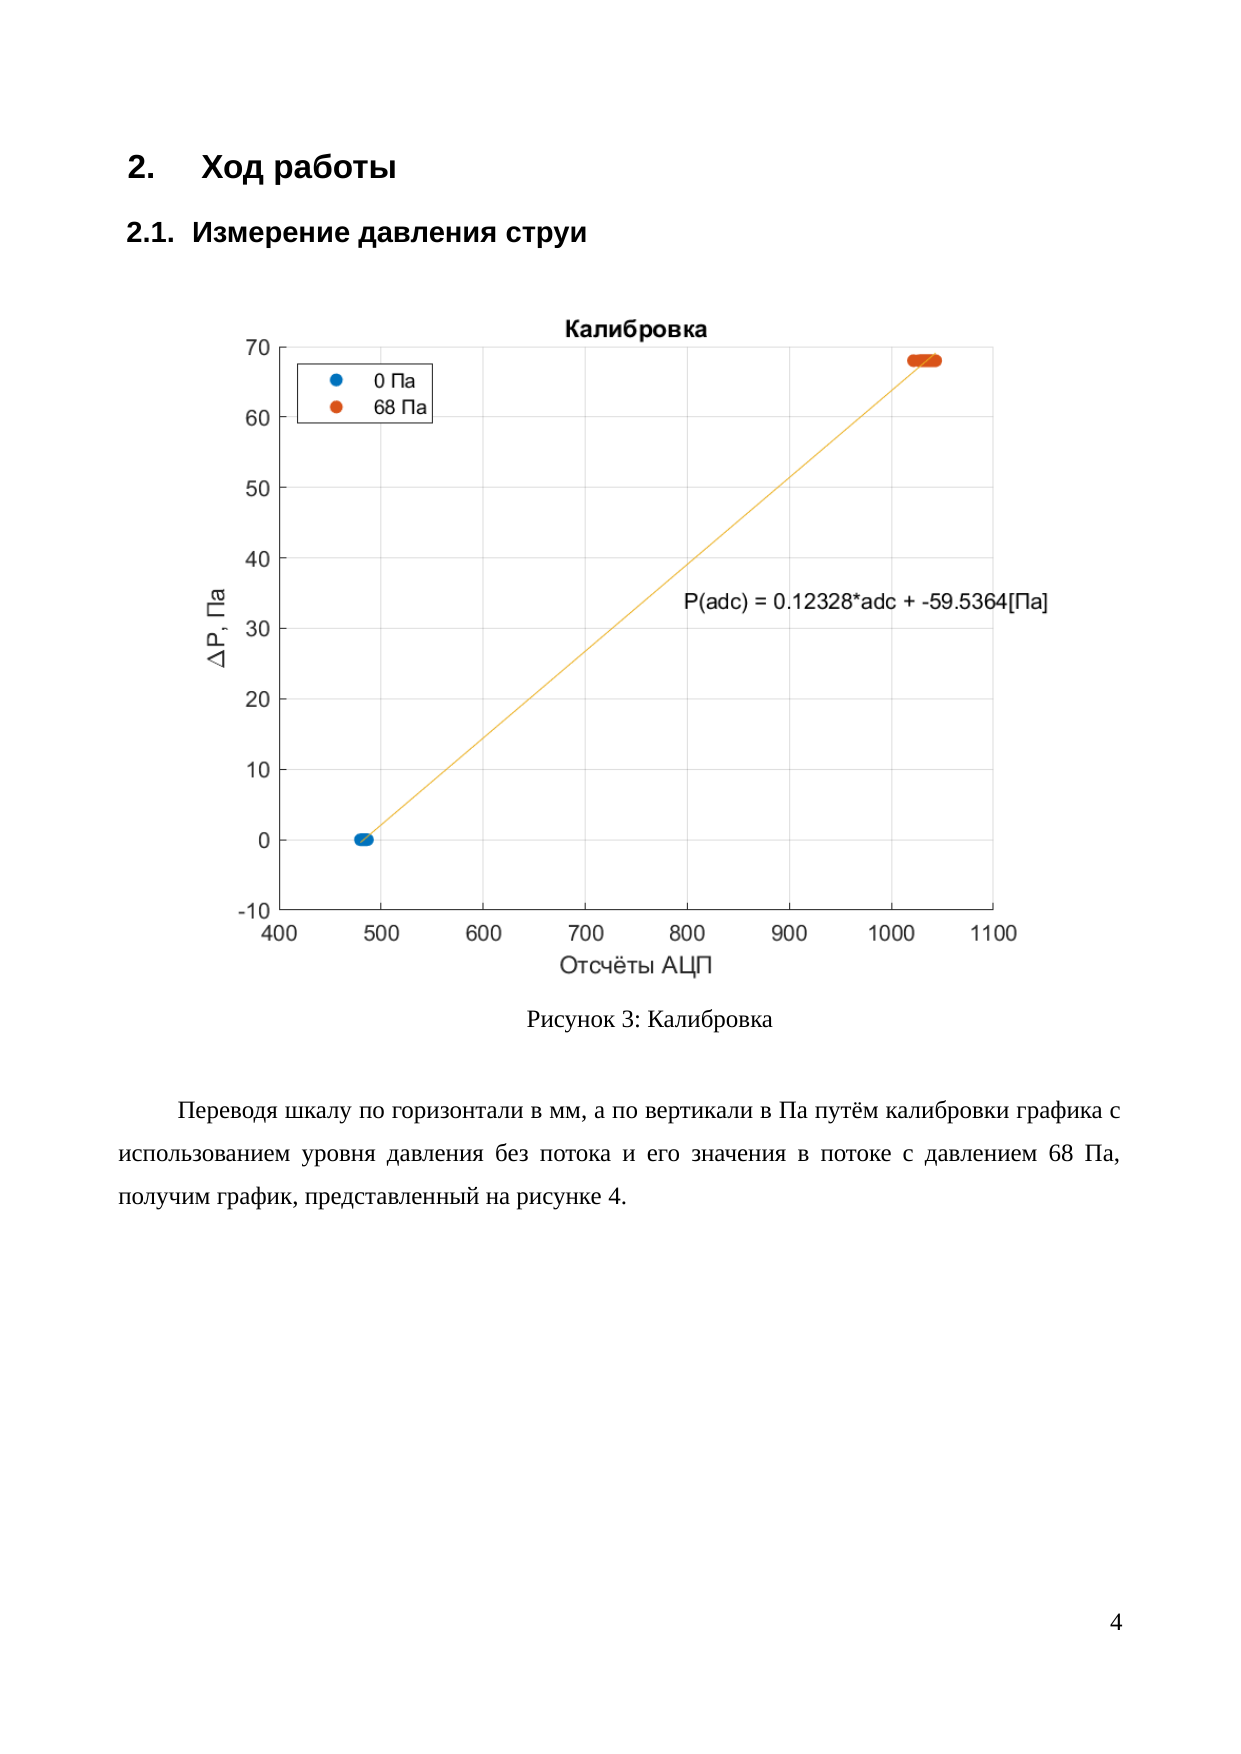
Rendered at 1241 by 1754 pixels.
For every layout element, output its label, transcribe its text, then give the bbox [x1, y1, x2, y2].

text Рисунок 3: Калибровка [160, 1004, 1080, 1033]
subtitle Измерение давления струи [118, 216, 1122, 249]
picture [159, 295, 1081, 986]
text Переводя шкалу по горизонтали в мм, а по вертикали в Па путём калибровки графика с использованием уровня давления без потока и его значения в потоке с давлением 68 Па, получим график, представленный на рисунке 4. [118, 1095, 1122, 1210]
subtitle Ход работы [118, 148, 1122, 186]
